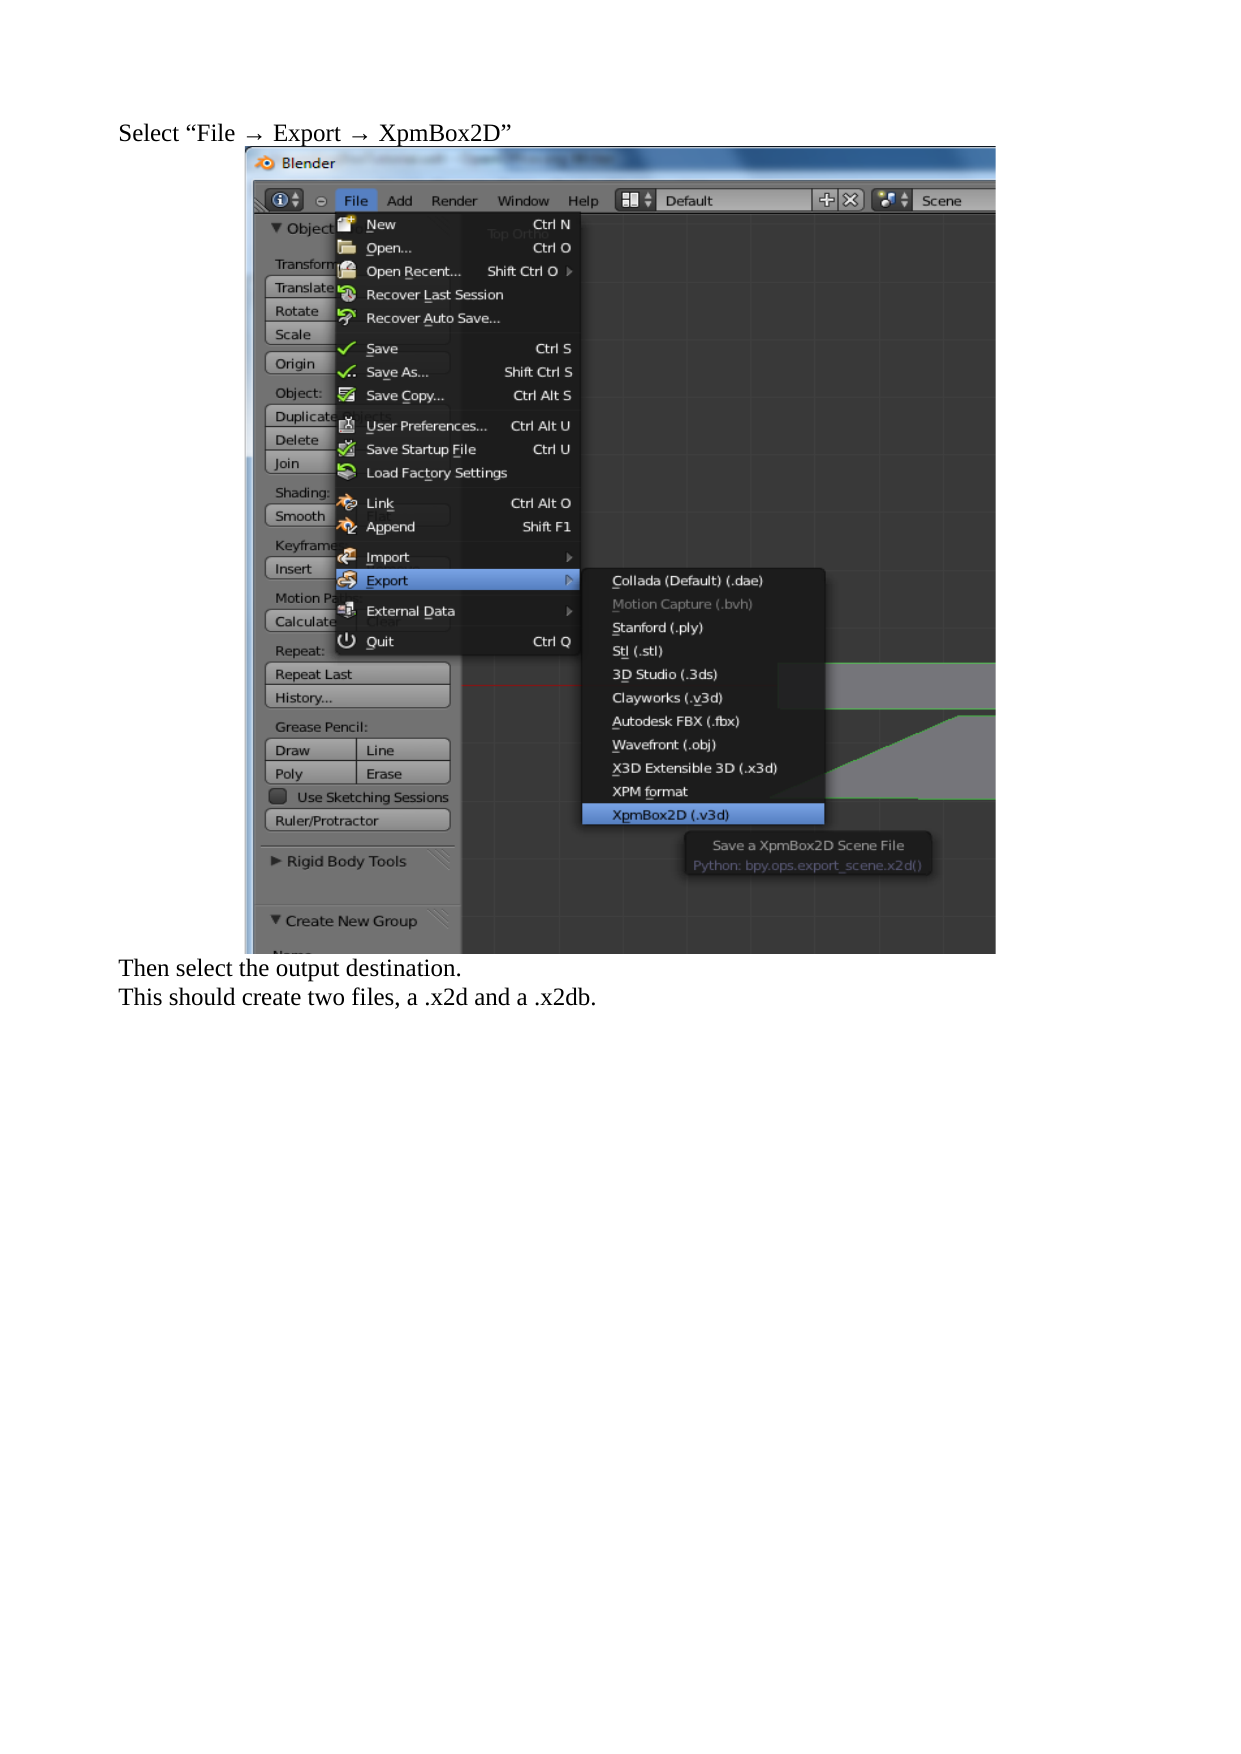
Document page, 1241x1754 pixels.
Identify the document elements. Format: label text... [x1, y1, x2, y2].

text Then select the output destination. [118, 147, 1122, 982]
text This should create two files, a .x2d and a .x2db. [118, 982, 1122, 1011]
text Select “File → Export → XpmBox2D” [118, 118, 1122, 147]
